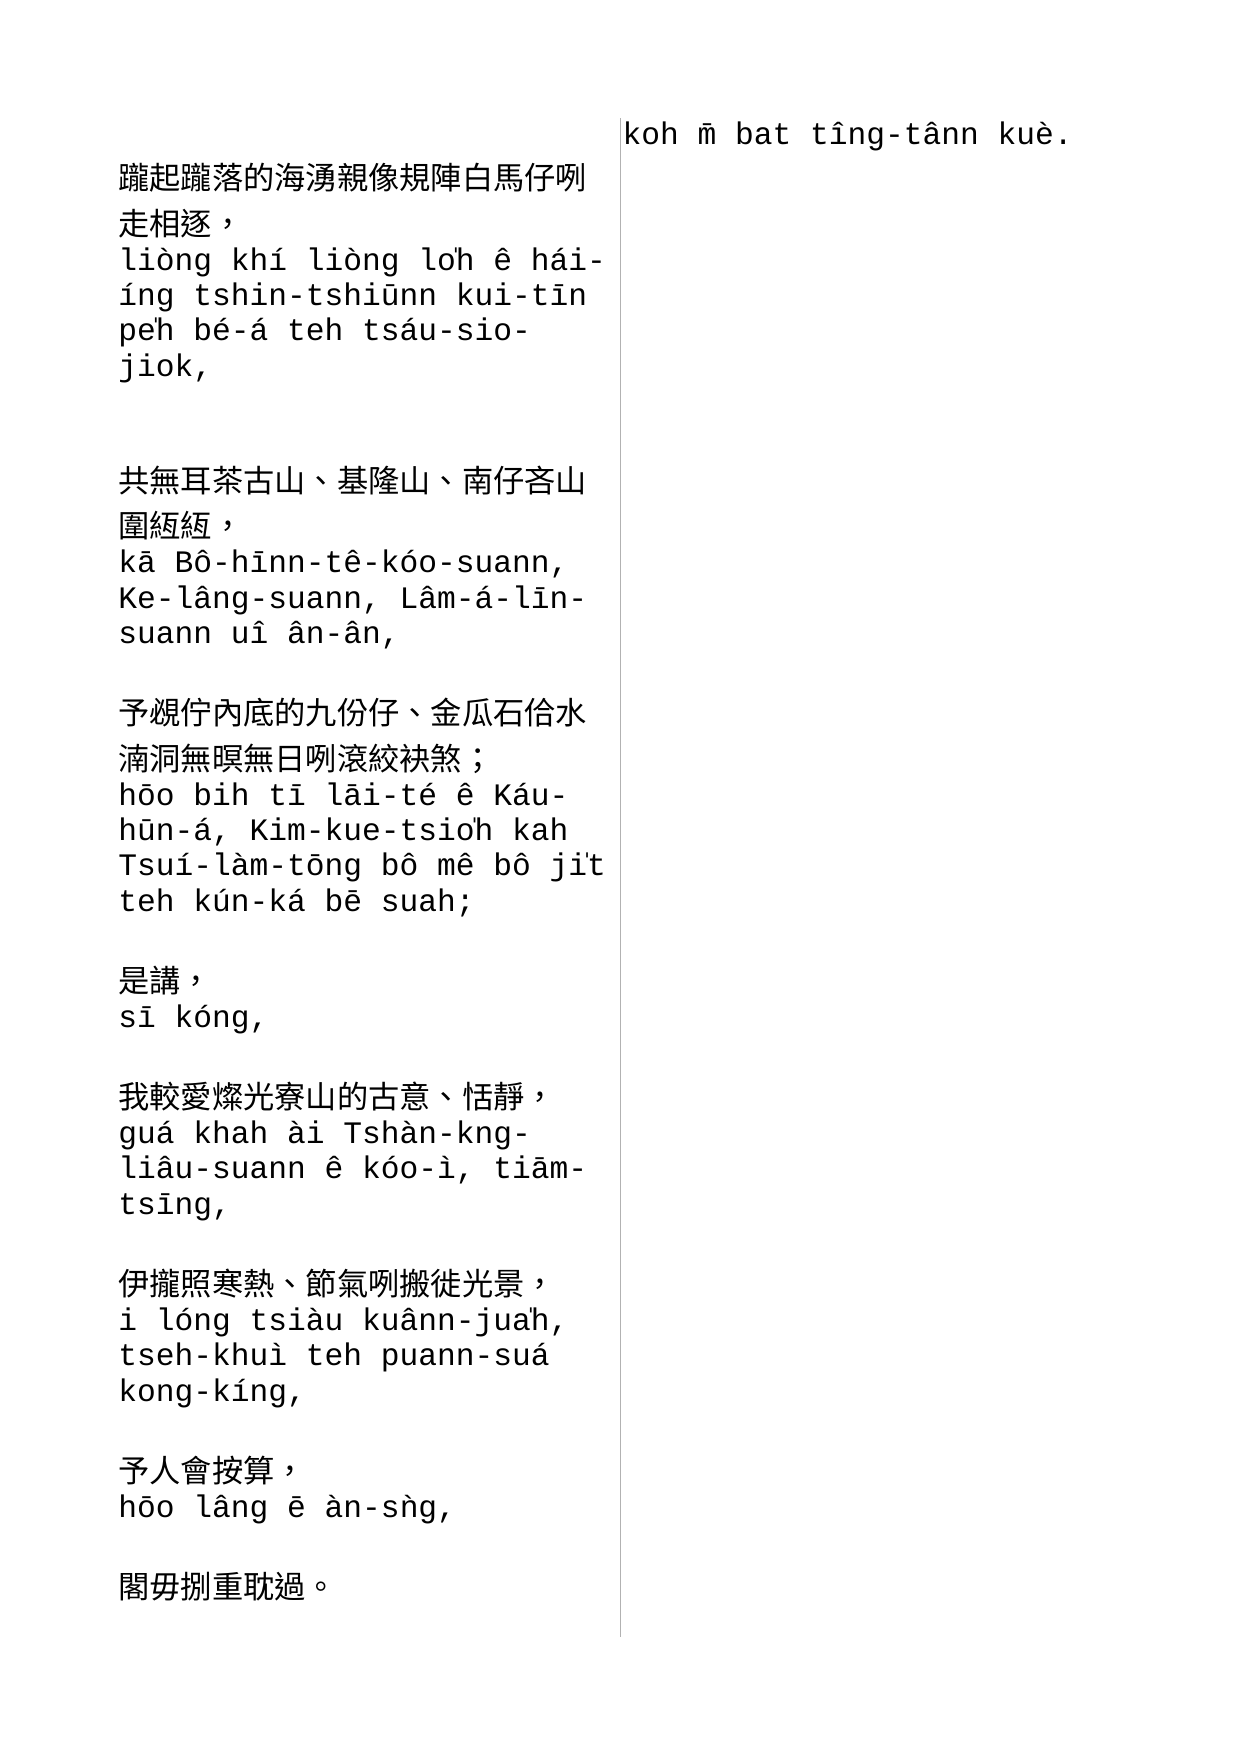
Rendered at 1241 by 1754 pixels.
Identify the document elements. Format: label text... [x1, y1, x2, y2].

text i lóng tsiàu kuânn-jua̍h, tseh-khuì teh puann-suá kong-kíng, [118, 1304, 618, 1410]
text 予覕佇內底的九份仔、金瓜石佮水湳洞無暝無日咧滾絞袂煞； [118, 688, 618, 779]
text 躘起躘落的海湧親像規陣白馬仔咧走相逐， [118, 153, 618, 244]
text hōo lâng ē àn-sǹg, [118, 1491, 618, 1526]
text 我較愛燦光寮山的古意、恬靜， [118, 1072, 618, 1117]
text guá khah ài Tshàn-kng-liâu-suann ê kóo-ì, tiām-tsīng, [118, 1117, 618, 1223]
text liòng khí liòng lo̍h ê hái-íng tshin-tshiūnn kui-tīn pe̍h bé-á teh tsáu-sio-jiok, [118, 244, 618, 386]
text kā Bô-hīnn-tê-kóo-suann, Ke-lâng-suann, Lâm-á-līn-suann uî ân-ân, [118, 547, 618, 653]
text 閣毋捌重耽過。 [118, 1562, 618, 1607]
text 伊攏照寒熱、節氣咧搬徙光景， [118, 1259, 618, 1304]
text hōo bih tī lāi-té ê Káu-hūn-á, Kim-kue-tsio̍h kah Tsuí-làm-tōng bô mê bô ji̍t teh kún-ká bē suah; [118, 779, 618, 921]
text 共無耳茶古山、基隆山、南仔吝山圍絚絚， [118, 456, 618, 547]
text koh m̄ bat tîng-tânn kuè. [622, 118, 1122, 153]
text 是講， [118, 956, 618, 1001]
text 予人會按算， [118, 1446, 618, 1491]
text sī kóng, [118, 1001, 618, 1037]
